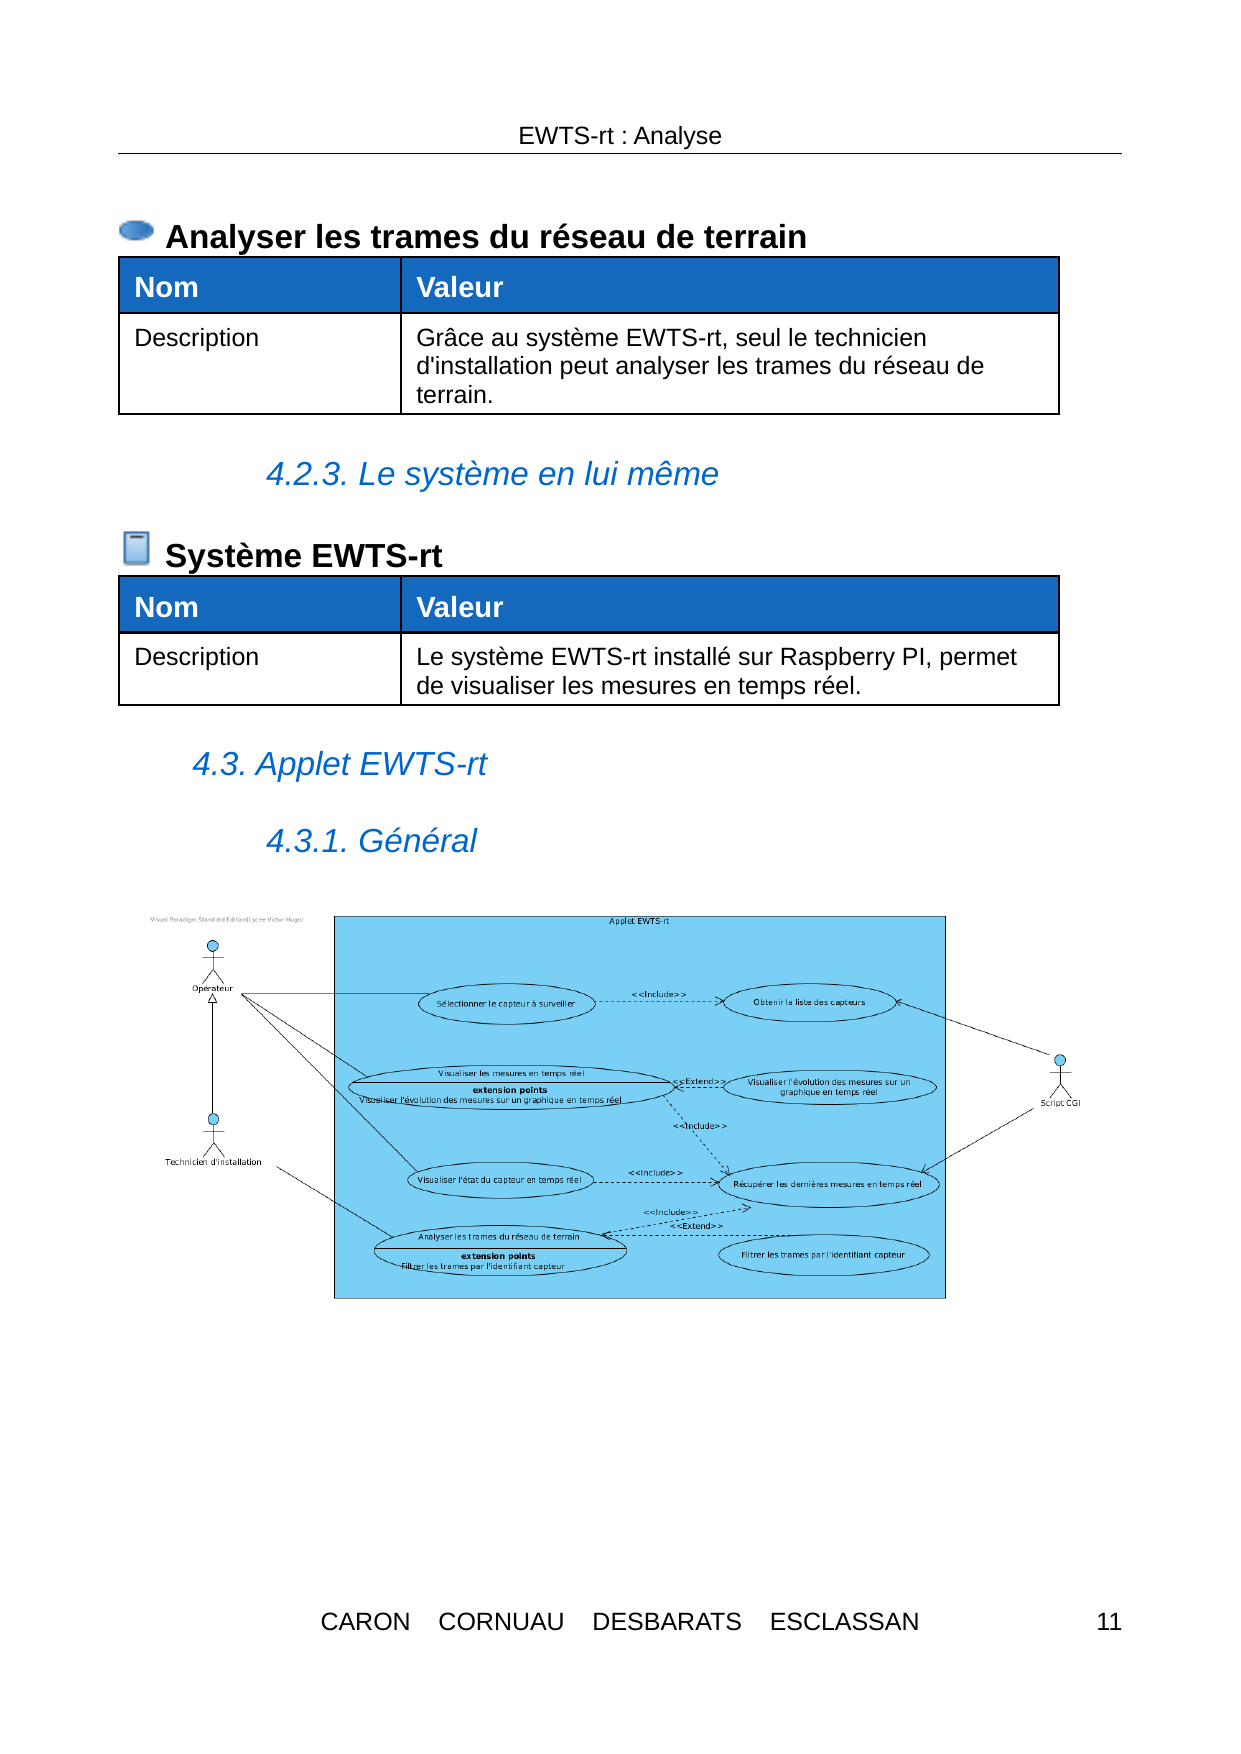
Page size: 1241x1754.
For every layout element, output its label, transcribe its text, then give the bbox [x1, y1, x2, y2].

text Système EWTS-rt [118, 530, 1122, 575]
text 4.3. Applet EWTS-rt [118, 744, 1122, 782]
table_header Nom [120, 577, 400, 631]
table_cell Le système EWTS-rt installé sur Raspberry PI, permet de visualiser les mesures en temps réel. [402, 634, 1058, 703]
picture [118, 530, 156, 568]
table_cell Description [120, 314, 400, 413]
table_cell Description [120, 634, 400, 703]
table_header Nom [120, 258, 400, 312]
subtitle Analyser les trames du réseau de terrain [118, 211, 1122, 256]
text 4.3.1. Général [118, 821, 1122, 859]
table_header Valeur [402, 258, 1058, 312]
text 4.2.3. Le système en lui même [118, 453, 1122, 492]
picture [150, 914, 1090, 1301]
picture [118, 211, 156, 249]
table_cell Grâce au système EWTS-rt, seul le technicien d'installation peut analyser les trames du réseau de terrain. [402, 314, 1058, 413]
table_header Valeur [402, 577, 1058, 631]
